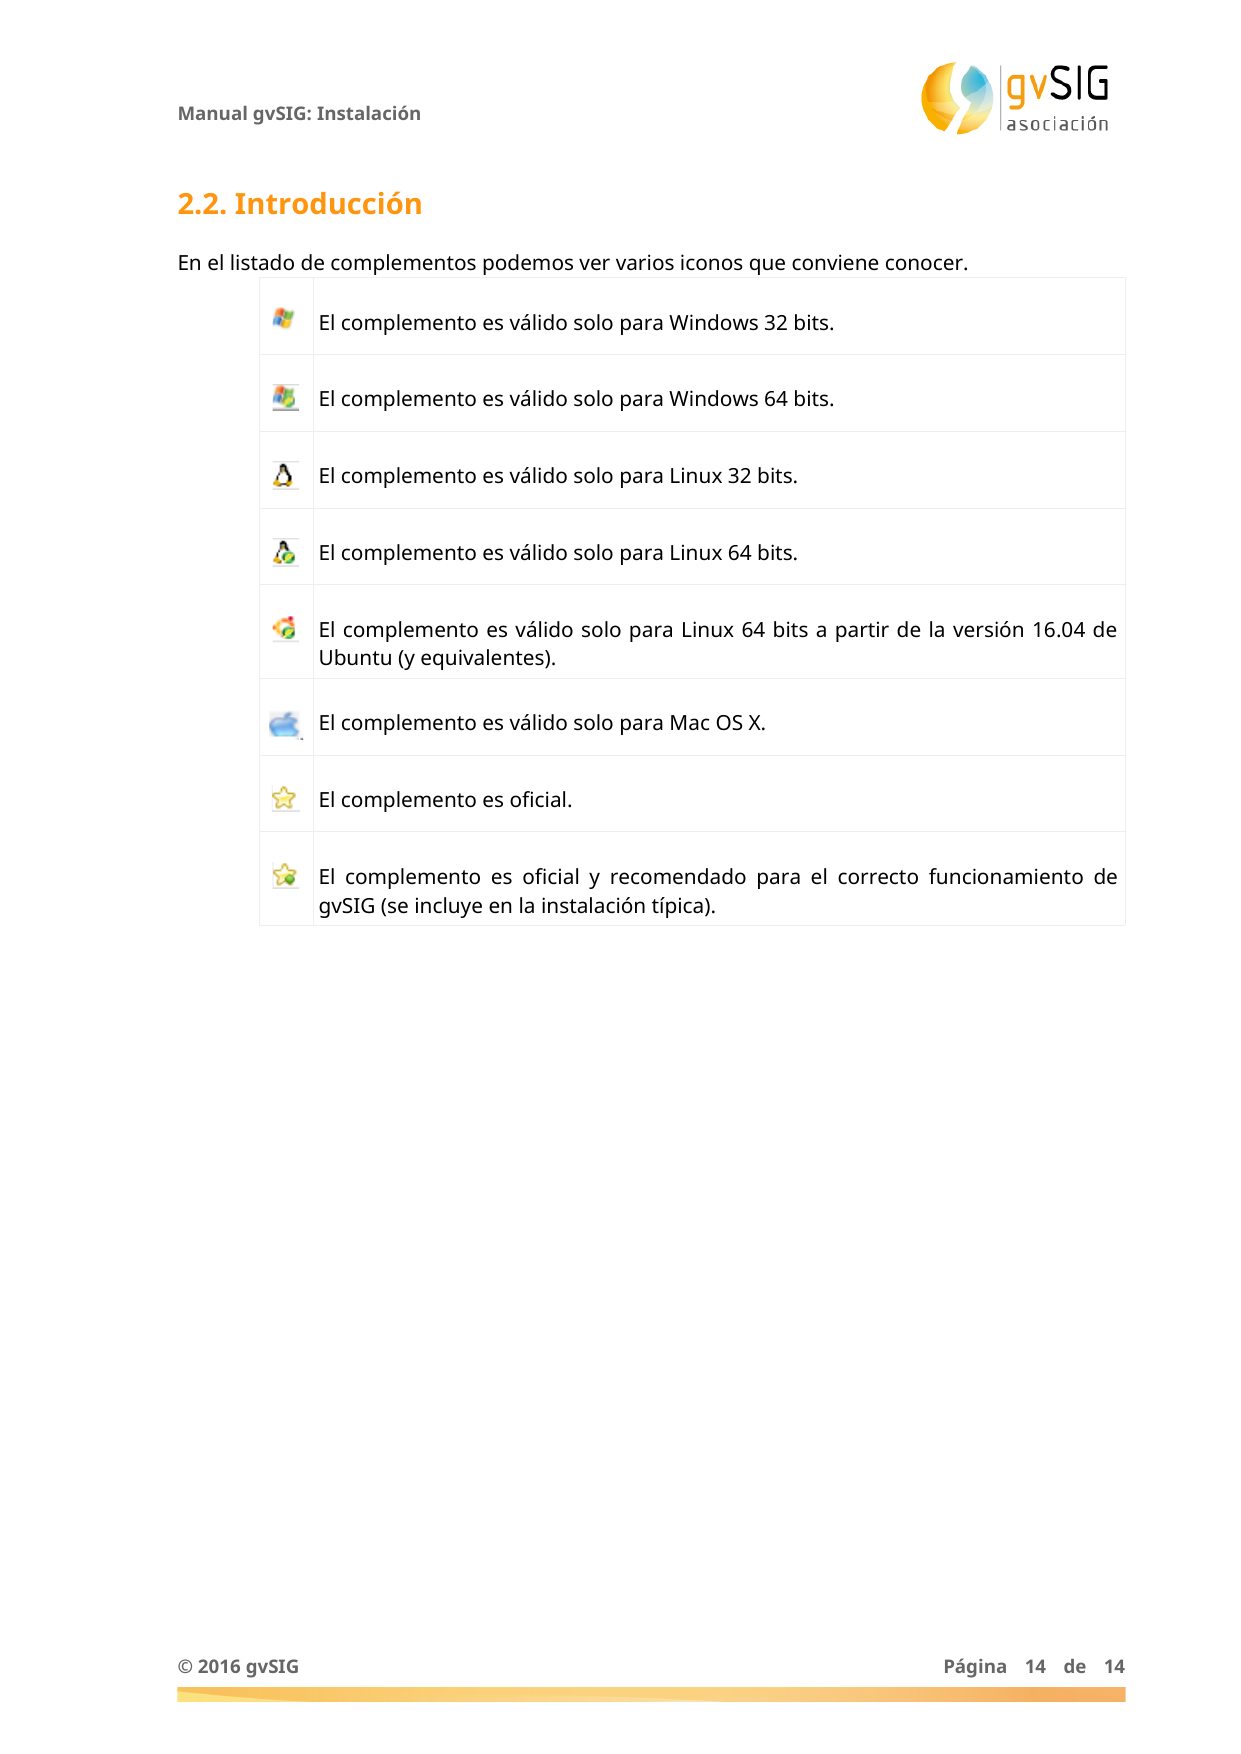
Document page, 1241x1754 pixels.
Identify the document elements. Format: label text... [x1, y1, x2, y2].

picture [271, 785, 300, 812]
table_cell El complemento es válido solo para Linux 64 bits. [314, 509, 1125, 584]
table_cell [260, 832, 313, 925]
text En el listado de complementos podemos ver varios iconos que conviene conocer. [177, 248, 1125, 277]
picture [272, 384, 300, 411]
table_cell [260, 679, 313, 754]
picture [268, 708, 304, 740]
picture [177, 1687, 1126, 1702]
table_cell El complemento es válido solo para Mac OS X. [314, 679, 1125, 754]
table_header [260, 278, 313, 354]
subtitle 2.2. Introducción [177, 184, 1125, 223]
table_cell El complemento es oficial y recomendado para el correcto funcionamiento de gvSIG (se incluye en la instalación típica). [314, 832, 1125, 925]
table_cell El complemento es oficial. [314, 756, 1125, 831]
picture [272, 862, 300, 889]
table_cell El complemento es válido solo para Linux 32 bits. [314, 432, 1125, 507]
table_cell El complemento es válido solo para Linux 64 bits a partir de la versión 16.04 de Ubuntu (y equivalentes). [314, 585, 1125, 678]
table_cell [260, 432, 313, 507]
picture [272, 538, 300, 567]
table_cell [260, 355, 313, 431]
picture [902, 47, 1122, 148]
table_header El complemento es válido solo para Windows 32 bits. [314, 278, 1125, 354]
picture [272, 461, 300, 490]
table_cell [260, 756, 313, 831]
picture [272, 307, 300, 330]
table_cell El complemento es válido solo para Windows 64 bits. [314, 355, 1125, 431]
table_cell [260, 509, 313, 584]
table_cell [260, 585, 313, 678]
picture [272, 615, 300, 644]
